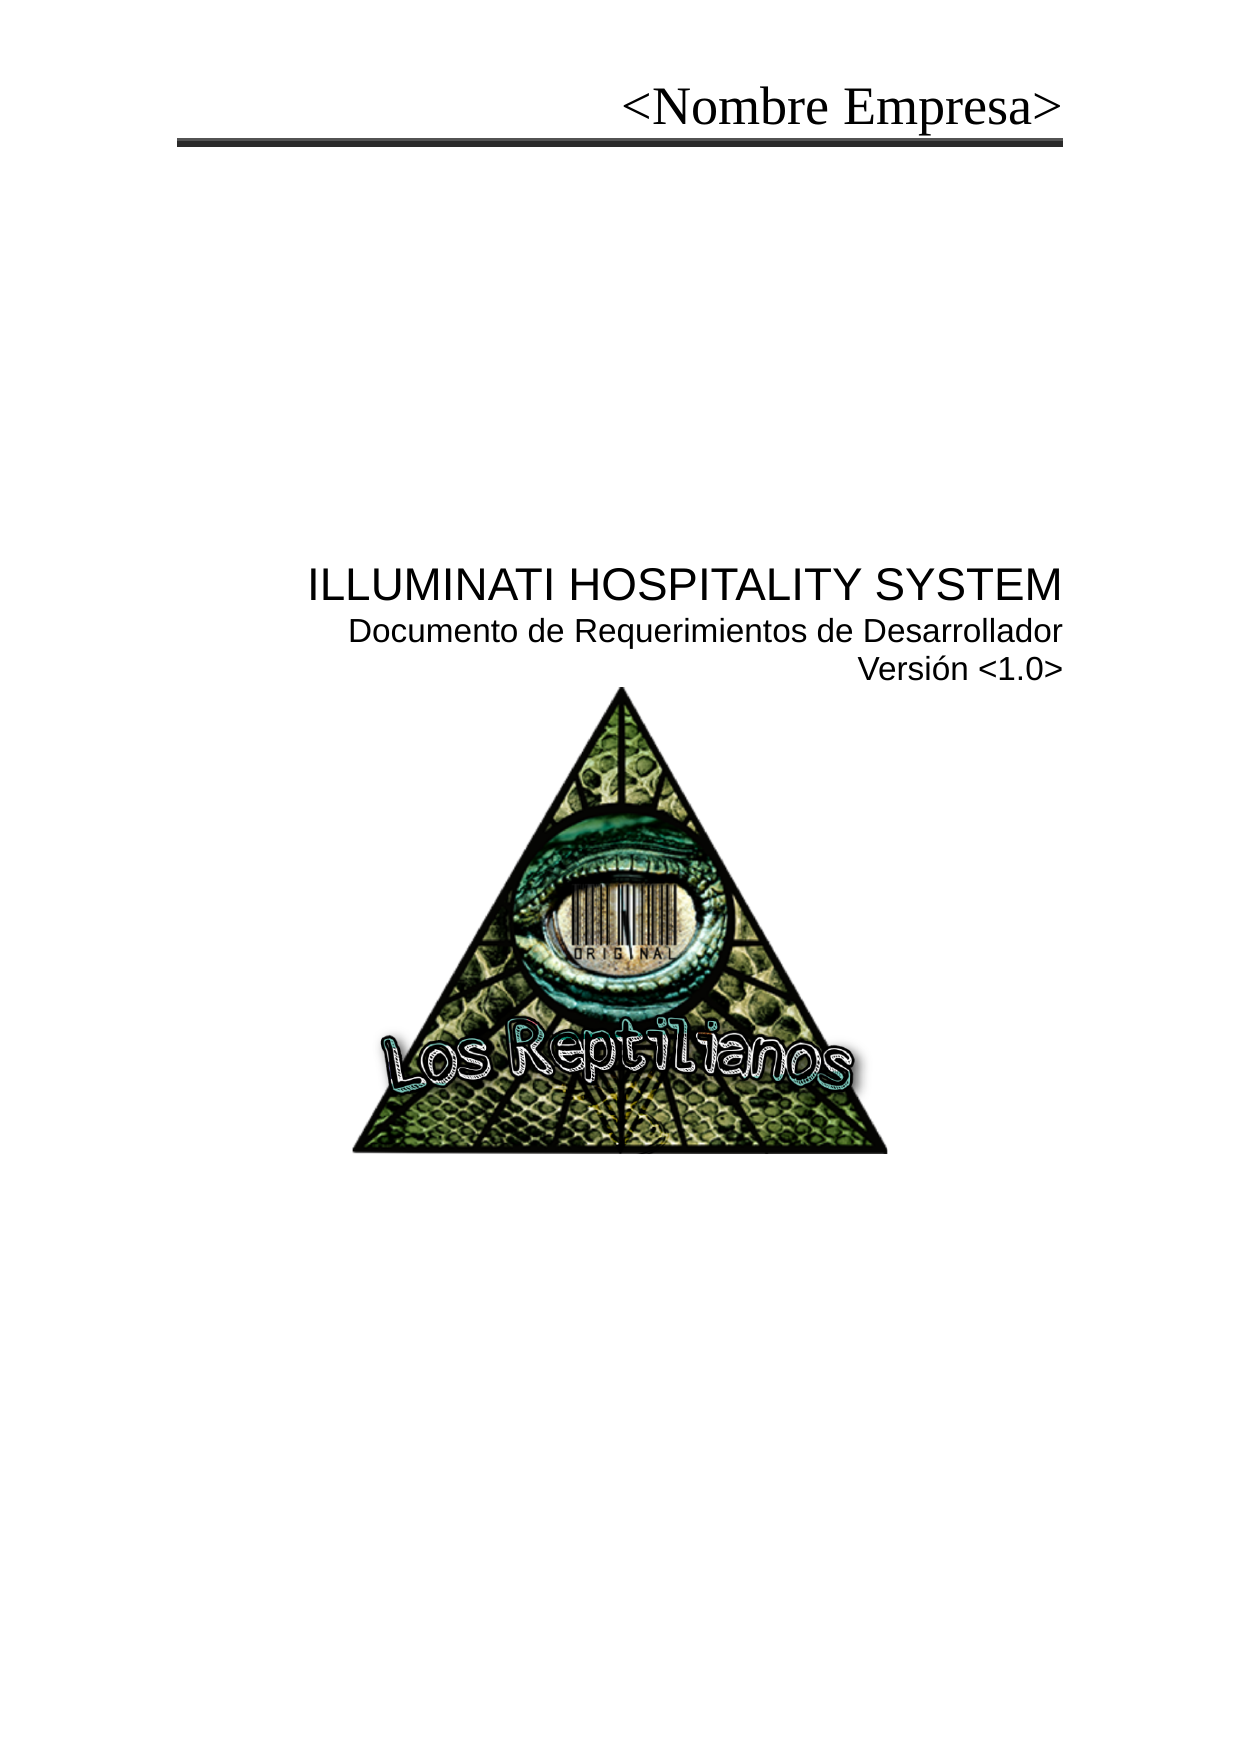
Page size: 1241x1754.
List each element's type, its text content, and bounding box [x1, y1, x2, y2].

text ILLUMINATI HOSPITALITY SYSTEM [177, 558, 1063, 611]
text Documento de Requerimientos de Desarrollador [177, 611, 1063, 649]
text Versión <1.0> [177, 649, 1063, 687]
